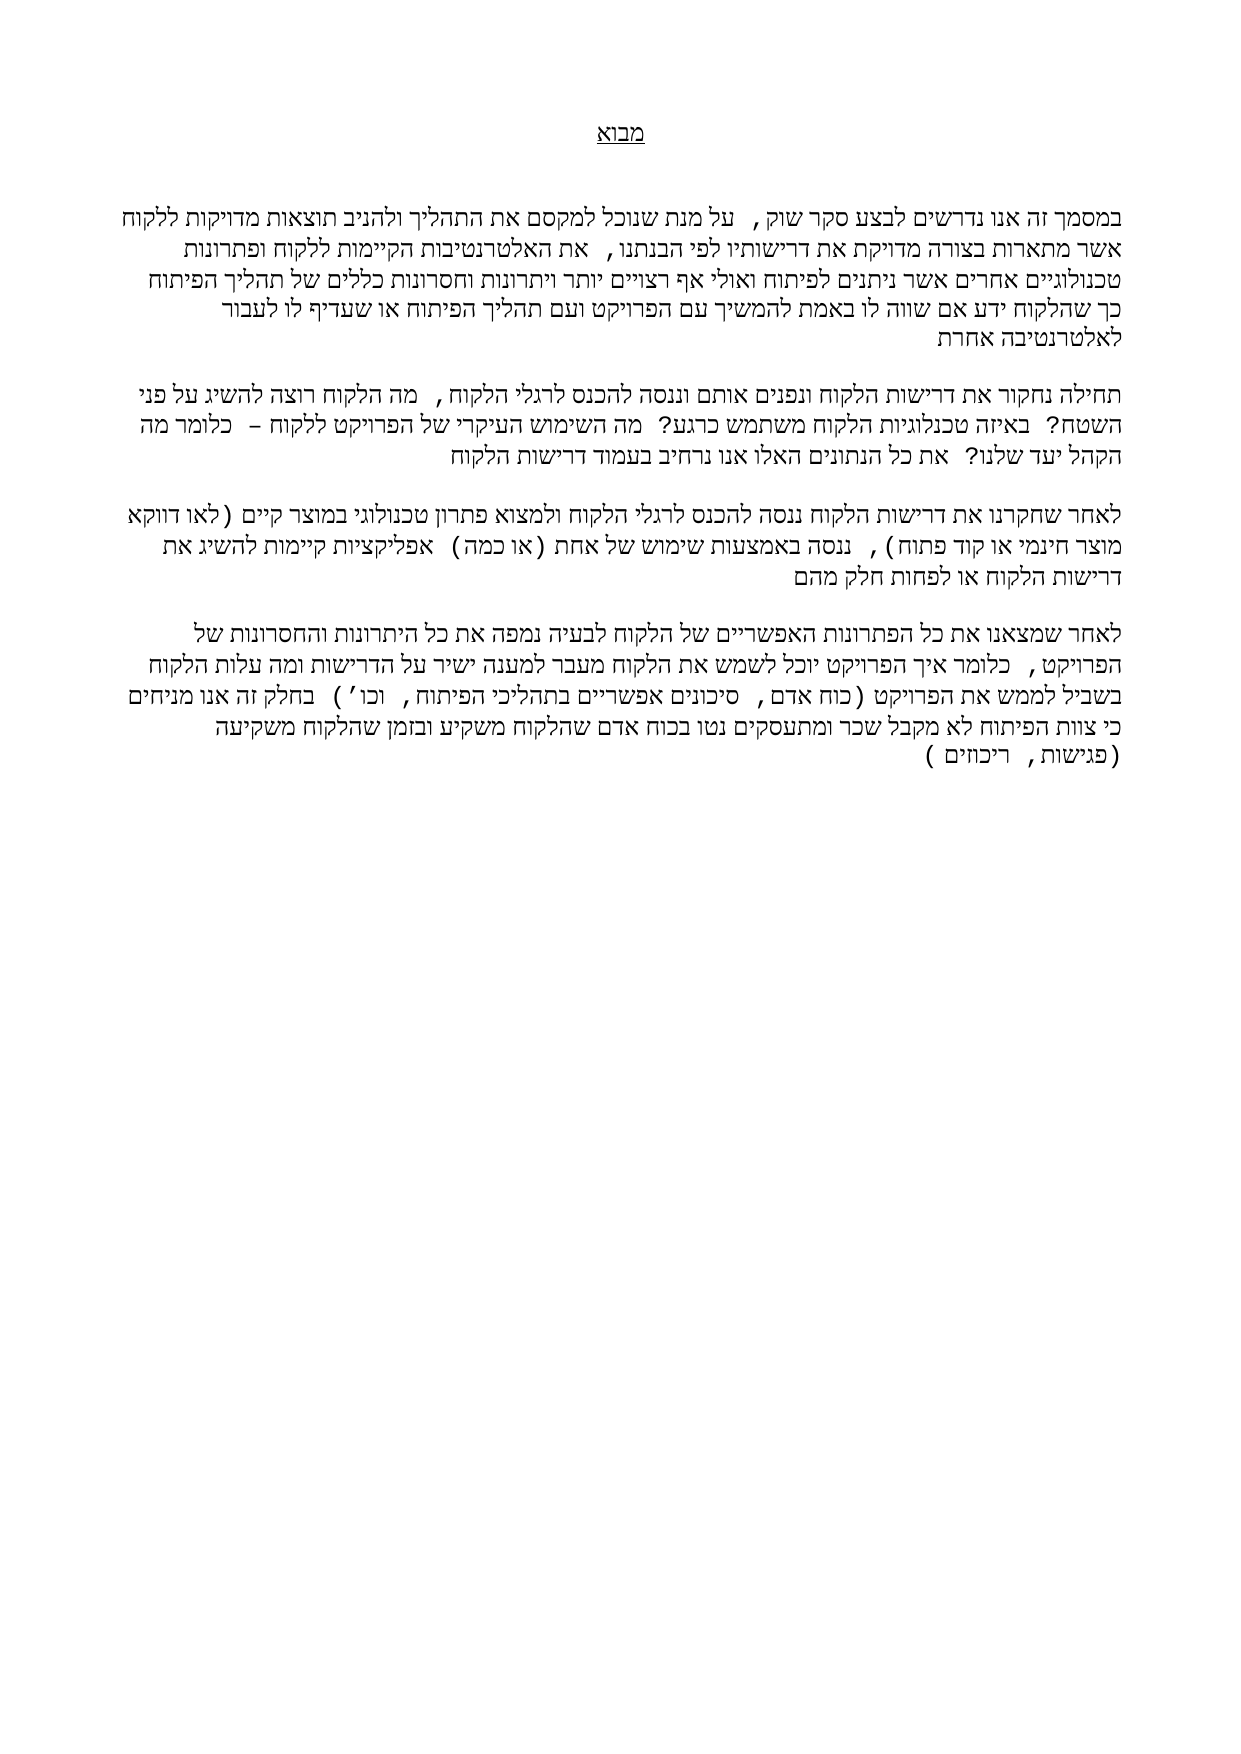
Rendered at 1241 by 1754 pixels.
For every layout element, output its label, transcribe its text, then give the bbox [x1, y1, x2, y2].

text מבוא [118, 118, 1122, 147]
text לאחר שמצאנו את כל הפתרונות האפשריים של הלקוח לבעיה נמפה את כל היתרונות והחסרונות של הפרויקט, כלומר איך הפרויקט יוכל לשמש את הלקוח מעבר למענה ישיר על הדרישות ומה עלות הלקוח בשביל לממש את הפרויקט (כוח אדם, סיכונים אפשריים בתהליכי הפיתוח, וכו’) בחלק זה אנו מניחים כי צוות הפיתוח לא מקבל שכר ומתעסקים נטו בכוח אדם שהלקוח משקיע ובזמן שהלקוח משקיעה (פגישות, ריכוזים ) [118, 619, 1122, 771]
text לאחר שחקרנו את דרישות הלקוח ננסה להכנס לרגלי הלקוח ולמצוא פתרון טכנולוגי במוצר קיים (לאו דווקא מוצר חינמי או קוד פתוח), ננסה באמצעות שימוש של אחת (או כמה) אפליקציות קיימות להשיג את דרישות הלקוח או לפחות חלק מהם [118, 501, 1122, 591]
text במסמך זה אנו נדרשים לבצע סקר שוק, על מנת שנוכל למקסם את התהליך ולהניב תוצאות מדויקות ללקוח אשר מתארות בצורה מדויקת את דרישותיו לפי הבנתנו, את האלטרנטיבות הקיימות ללקוח ופתרונות טכנולוגיים אחרים אשר ניתנים לפיתוח ואולי אף רצויים יותר ויתרונות וחסרונות כללים של תהליך הפיתוח כך שהלקוח ידע אם שווה לו באמת להמשיך עם הפרויקט ועם תהליך הפיתוח או שעדיף לו לעבור לאלטרנטיבה אחרת [118, 203, 1122, 351]
text תחילה נחקור את דרישות הלקוח ונפנים אותם וננסה להכנס לרגלי הלקוח, מה הלקוח רוצה להשיג על פני השטח? באיזה טכנלוגיות הלקוח משתמש כרגע? מה השימוש העיקרי של הפרויקט ללקוח – כלומר מה הקהל יעד שלנו? את כל הנתונים האלו אנו נרחיב בעמוד דרישות הלקוח [118, 380, 1122, 472]
